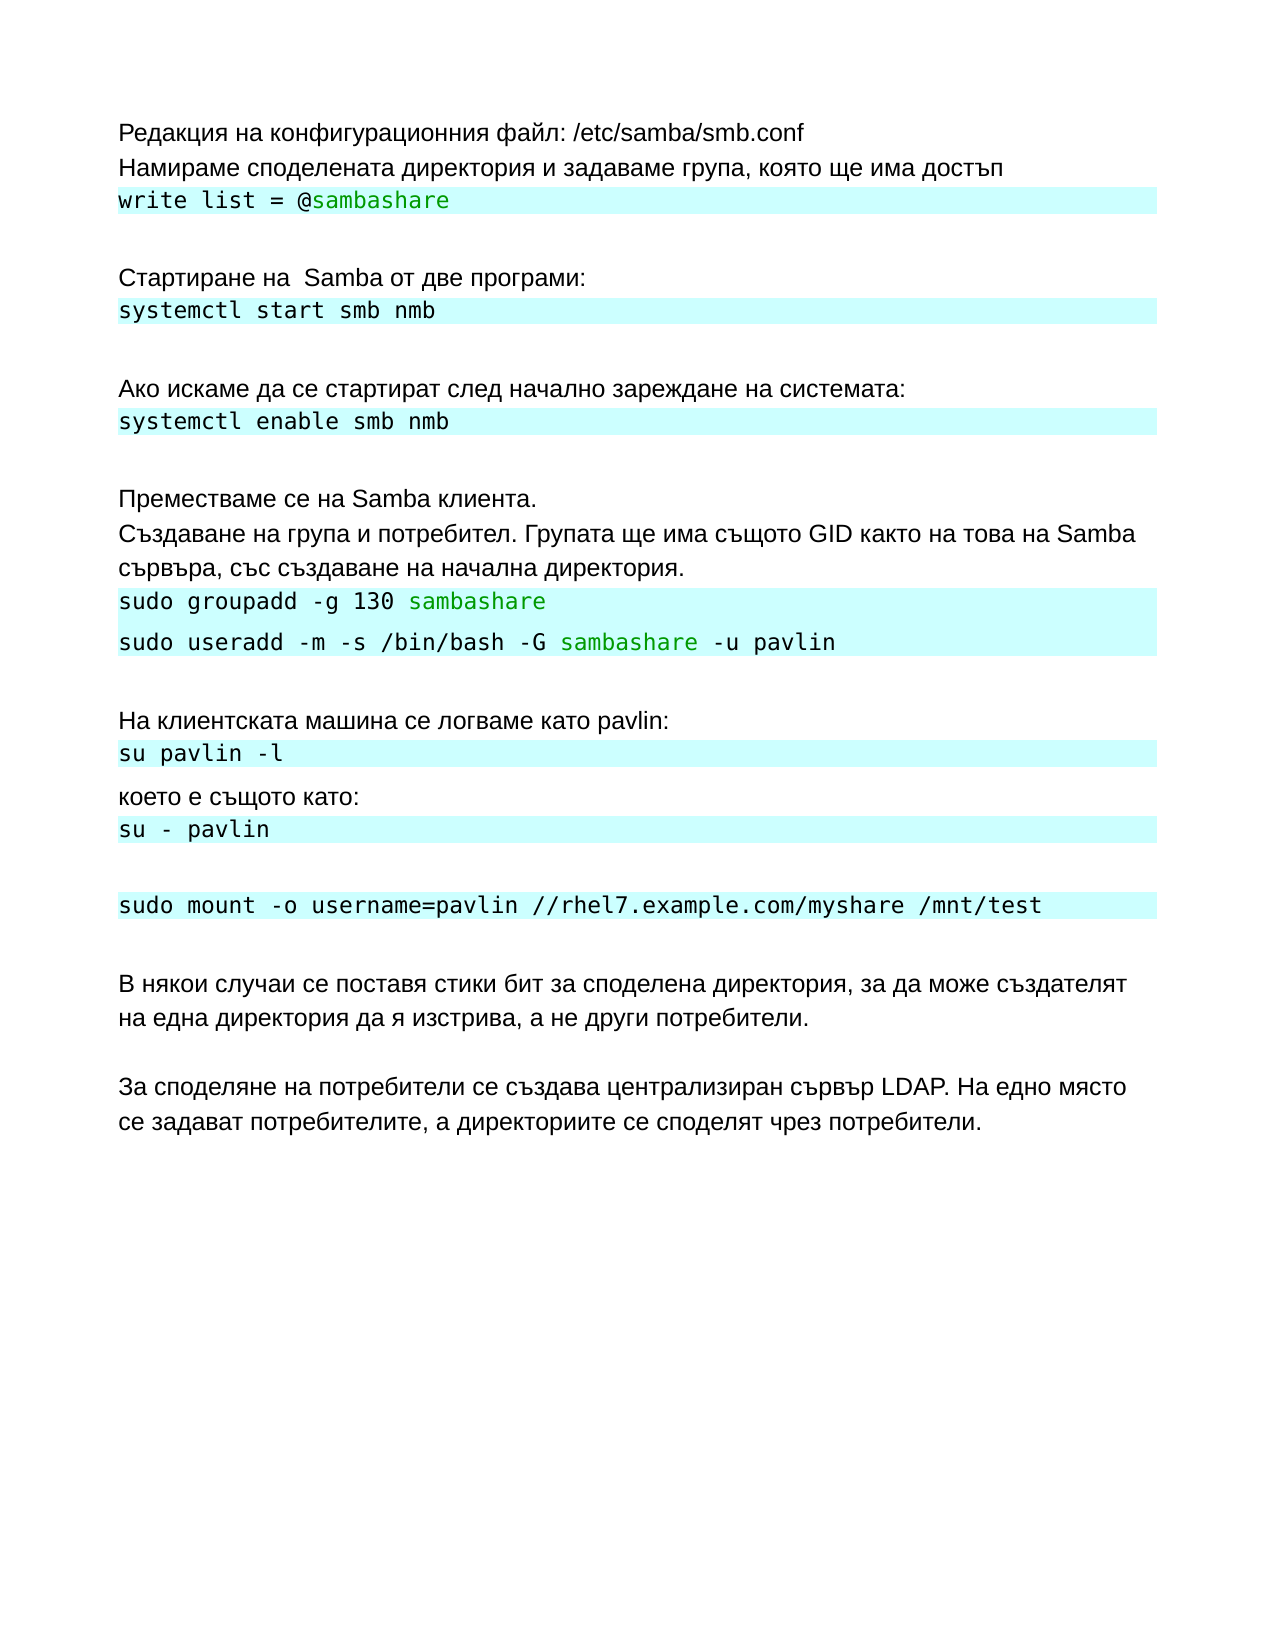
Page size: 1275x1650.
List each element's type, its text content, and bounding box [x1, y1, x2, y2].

text За споделяне на потребители се създава централизиран сървър LDAP. На едно място се задават потребителите, а директориите се споделят чрез потребители. [118, 1072, 1157, 1135]
text sudo groupadd -g 130 sambashare [118, 588, 1157, 614]
text write list = @sambashare [118, 187, 1157, 214]
text В някои случаи се поставя стики бит за споделена директория, за да може създателят на една директория да я изстрива, а не други потребители. [118, 969, 1157, 1032]
text sudo mount -o username=pavlin //rhel7.example.com/myshare /mnt/test [118, 892, 1157, 919]
text което е същото като: [118, 782, 1157, 811]
text Стартиране на Samba от две програми: [118, 263, 1157, 292]
text На клиентската машина се логваме като pavlin: [118, 706, 1157, 734]
text Ако искаме да се стартират след начално зареждане на системата: [118, 374, 1157, 403]
text Редакция на конфигурационния файл: /etc/samba/smb.conf [118, 118, 1157, 147]
text su pavlin -l [118, 740, 1157, 767]
text systemctl start smb nmb [118, 298, 1157, 324]
text Преместваме се на Samba клиента. [118, 484, 1157, 513]
text su - pavlin [118, 816, 1157, 843]
text sudo useradd -m -s /bin/bash -G sambashare -u pavlin [118, 629, 1157, 656]
text Създаване на група и потребител. Групата ще има същото GID както на това на Samba сървъра, със създаване на начална директория. [118, 519, 1157, 582]
text systemctl enable smb nmb [118, 408, 1157, 435]
text Намираме споделената директория и задаваме група, която ще има достъп [118, 153, 1157, 181]
